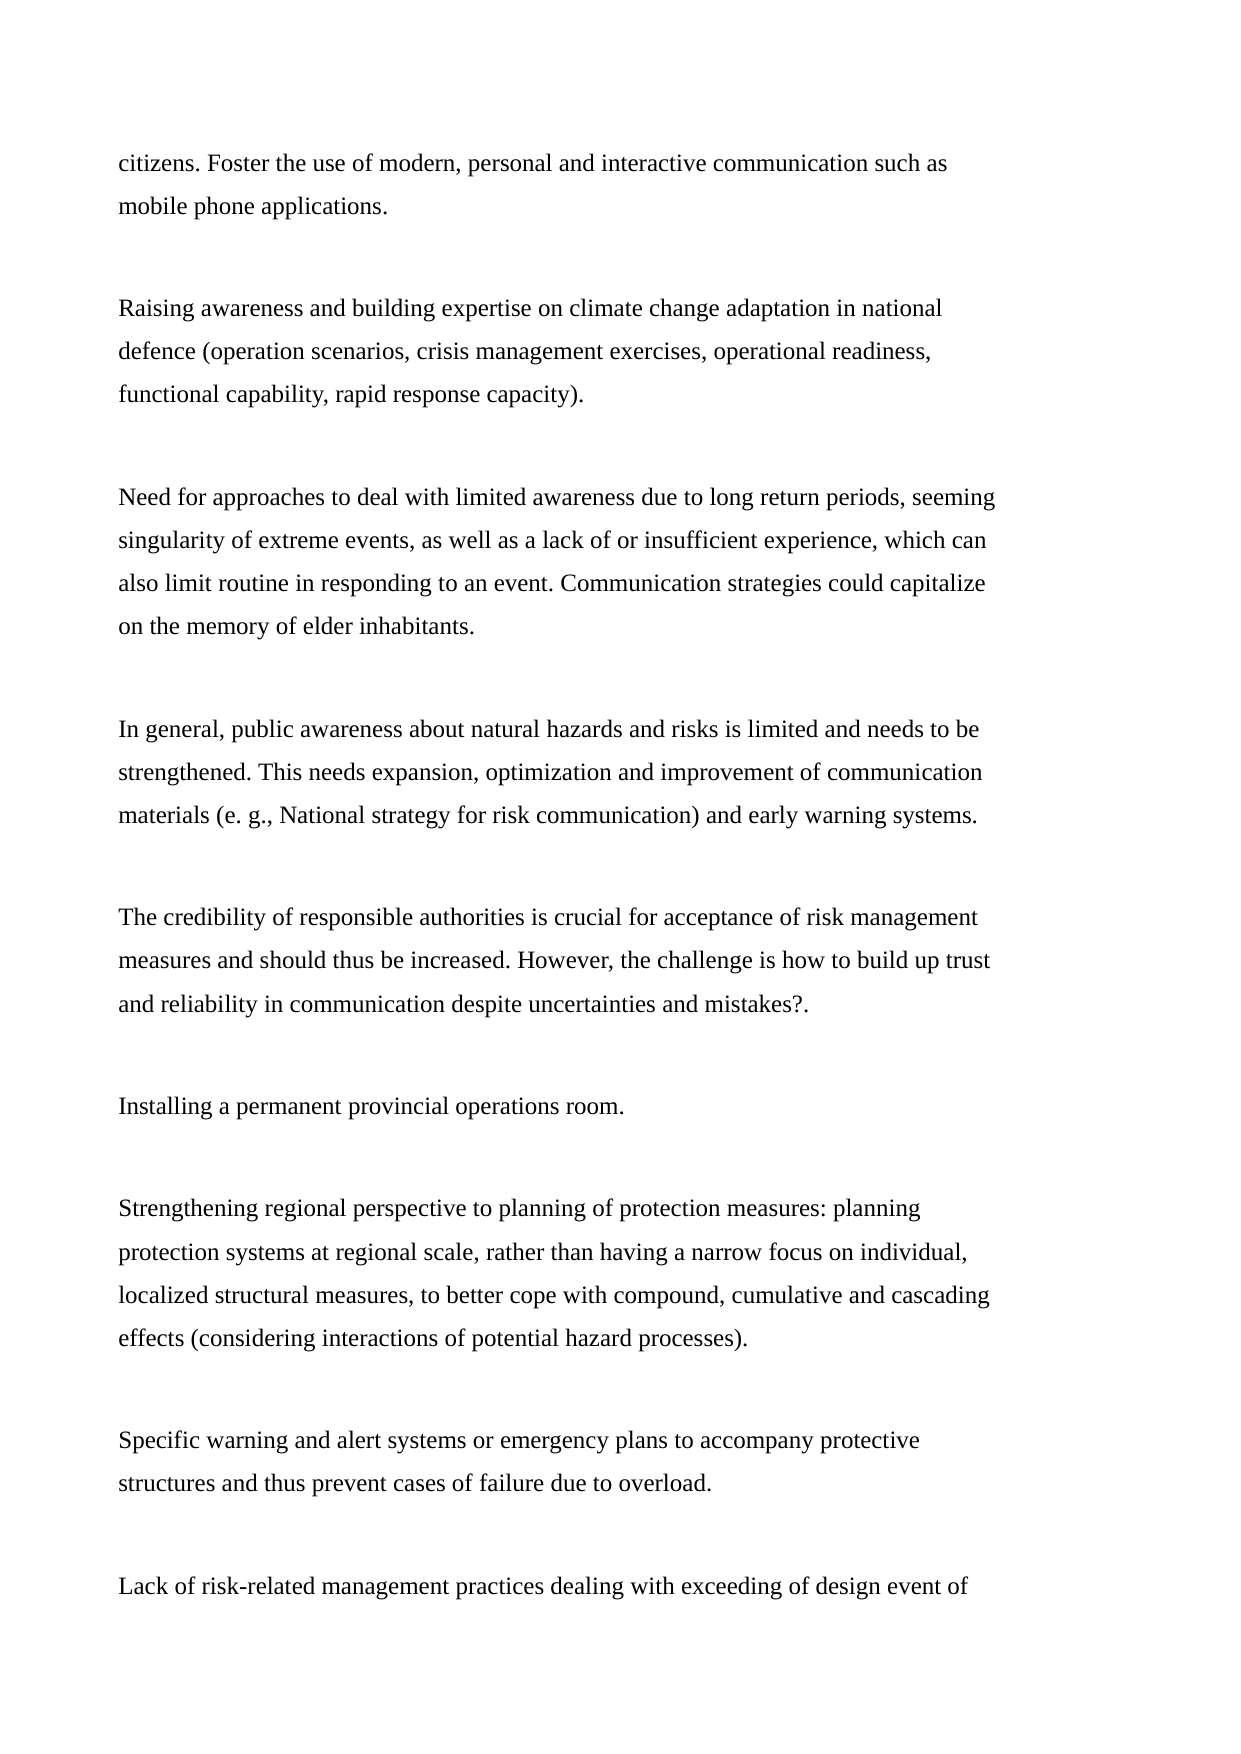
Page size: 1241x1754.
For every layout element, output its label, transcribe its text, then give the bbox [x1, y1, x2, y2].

table_cell Strengthening regional perspective to planning of protection measures: planning protection systems at regional scale, rather than having a narrow focus on individual, localized structural measures, to better cope with compound, cumulative and cascading effects (considering interactions of potential hazard processes). [115, 1164, 1004, 1396]
table_cell In general, public awareness about natural hazards and risks is limited and needs to be strengthened. This needs expansion, optimization and improvement of communication materials (e. g., National strategy for risk communication) and early warning systems. [115, 684, 1004, 873]
table_cell Raising awareness and building expertise on climate change adaptation in national defence (operation scenarios, crisis management exercises, operational readiness, functional capability, rapid response capacity). [115, 264, 1004, 452]
table_cell citizens. Foster the use of modern, personal and interactive communication such as mobile phone applications. [115, 118, 1004, 264]
table_cell Specific warning and alert systems or emergency plans to accompany protective structures and thus prevent cases of failure due to overload. [115, 1396, 1004, 1541]
table_cell Need for approaches to deal with limited awareness due to long return periods, seeming singularity of extreme events, as well as a lack of or insufficient experience, which can also limit routine in responding to an event. Communication strategies could capitalize on the memory of elder inhabitants. [115, 452, 1004, 684]
table_cell Installing a permanent provincial operations room. [115, 1061, 1004, 1164]
table_cell Lack of risk-related management practices dealing with exceeding of design event of [115, 1541, 1004, 1636]
table_cell The credibility of responsible authorities is crucial for acceptance of risk management measures and should thus be increased. However, the challenge is how to build up trust and reliability in communication despite uncertainties and mistakes?. [115, 873, 1004, 1061]
